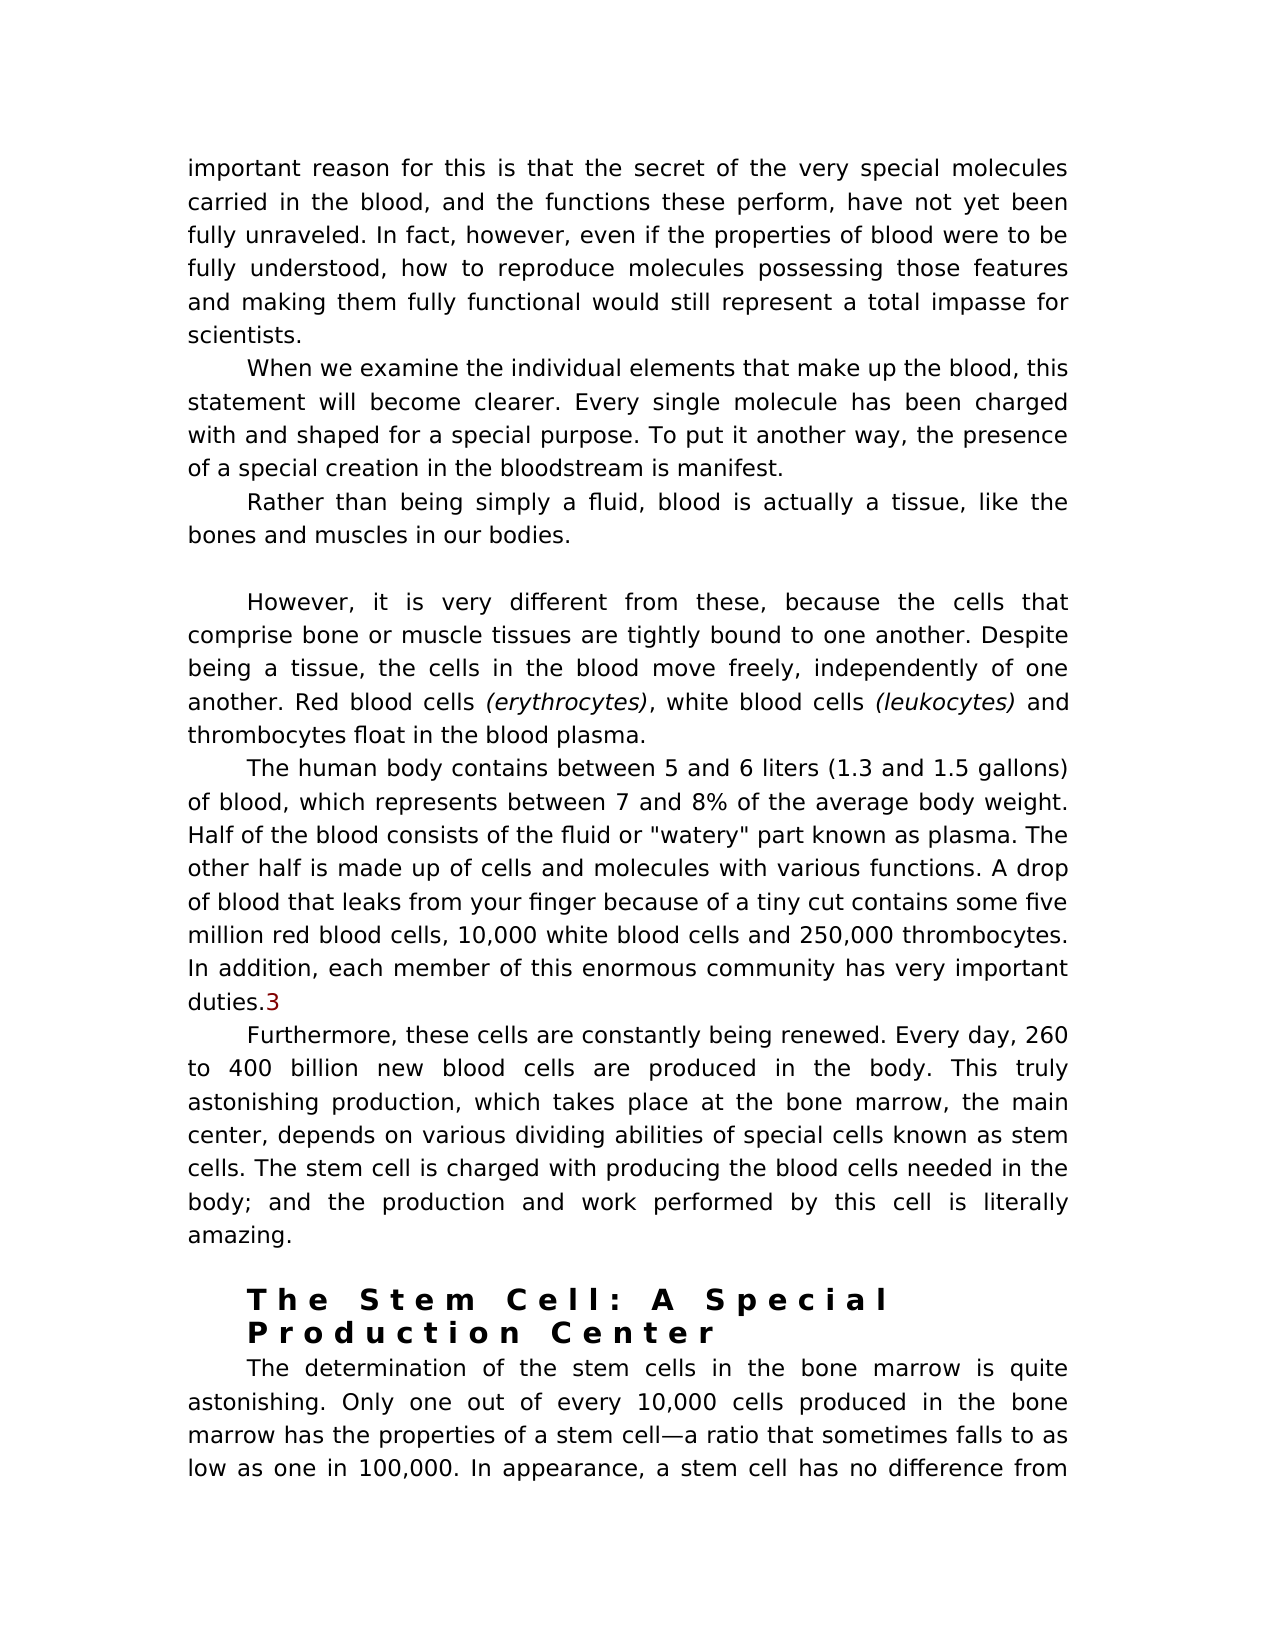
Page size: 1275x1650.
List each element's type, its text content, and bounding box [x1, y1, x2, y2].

text The human body contains between 5 and 6 liters (1.3 and 1.5 gallons) of blood, which represents between 7 and 8% of the average body weight. Half of the blood consists of the fluid or "watery" part known as plasma. The other half is made up of cells and molecules with various functions. A drop of blood that leaks from your finger because of a tiny cut contains some five million red blood cells, 10,000 white blood cells and 250,000 thrombocytes. In addition, each member of this enormous community has very important duties.3 [187, 750, 1070, 1017]
text However, it is very different from these, because the cells that comprise bone or muscle tissues are tightly bound to one another. Despite being a tissue, the cells in the blood move freely, independently of one another. Red blood cells (erythrocytes), white blood cells (leukocytes) and thrombocytes float in the blood plasma. [187, 583, 1070, 750]
text The determination of the stem cells in the bone marrow is quite astonishing. Only one out of every 10,000 cells produced in the bone marrow has the properties of a stem cell—a ratio that sometimes falls to as low as one in 100,000. In appearance, a stem cell has no difference from [187, 1350, 1070, 1483]
text When we examine the individual elements that make up the blood, this statement will become clearer. Every single molecule has been charged with and shaped for a special purpose. To put it another way, the presence of a special creation in the bloodstream is manifest. [187, 350, 1070, 483]
text important reason for this is that the secret of the very special molecules carried in the blood, and the functions these perform, have not yet been fully unraveled. In fact, however, even if the properties of blood were to be fully understood, how to reproduce molecules possessing those features and making them fully functional would still represent a total impasse for scientists. [187, 150, 1070, 350]
text The Stem Cell: A Special [187, 1283, 1070, 1317]
text Rather than being simply a fluid, blood is actually a tissue, like the bones and muscles in our bodies. [187, 483, 1070, 550]
text Furthermore, these cells are constantly being renewed. Every day, 260 to 400 billion new blood cells are produced in the body. This truly astonishing production, which takes place at the bone marrow, the main center, depends on various dividing abilities of special cells known as stem cells. The stem cell is charged with producing the blood cells needed in the body; and the production and work performed by this cell is literally amazing. [187, 1017, 1070, 1250]
text Production Center [187, 1317, 1070, 1350]
